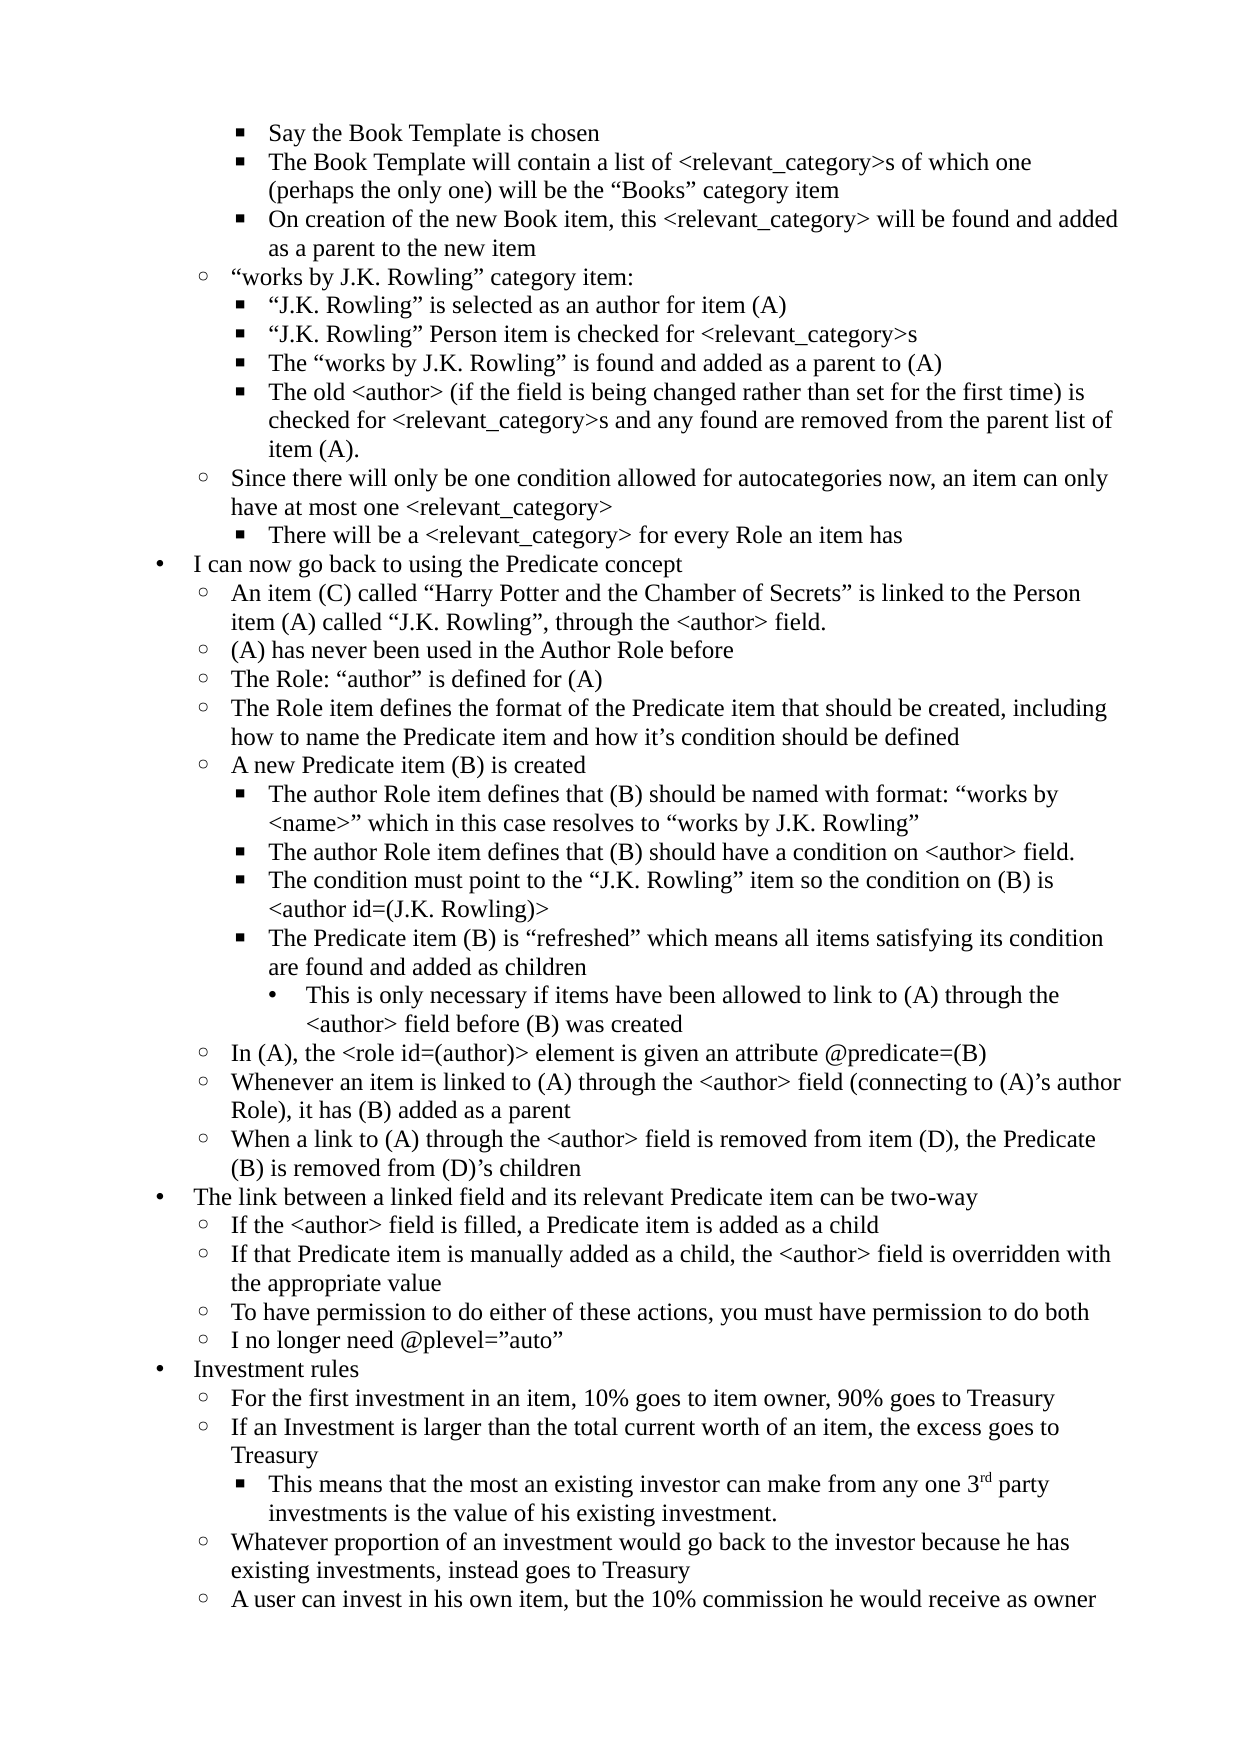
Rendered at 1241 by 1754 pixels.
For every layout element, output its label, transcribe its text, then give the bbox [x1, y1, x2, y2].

list The Predicate item (B) is “refreshed” which means all items satisfying its condition are found and added as children [231, 923, 1122, 981]
list Whenever an item is linked to (A) through the <author> field (connecting to (A)’s author Role), it has (B) added as a parent [193, 1067, 1122, 1124]
list The “works by J.K. Rowling” is found and added as a parent to (A) [231, 348, 1122, 377]
list If that Predicate item is manually added as a child, the <author> field is overridden with the appropriate value [193, 1239, 1122, 1297]
list Since there will only be one condition allowed for autocategories now, an item can only have at most one <relevant_category> [193, 463, 1122, 521]
list The old <author> (if the field is being changed rather than set for the first time) is checked for <relevant_category>s and any found are removed from the parent list of item (A). [231, 377, 1122, 463]
list I no longer need @plevel=”auto” [193, 1326, 1122, 1354]
list I can now go back to using the Predicate concept [156, 549, 1122, 578]
list There will be a <relevant_category> for every Role an item has [231, 521, 1122, 549]
list On creation of the new Book item, this <relevant_category> will be found and added as a parent to the new item [231, 204, 1122, 262]
list The Book Template will contain a list of <relevant_category>s of which one (perhaps the only one) will be the “Books” category item [231, 147, 1122, 204]
list To have permission to do either of these actions, you must have permission to do both [193, 1297, 1122, 1326]
list When a link to (A) through the <author> field is removed from item (D), the Predicate (B) is removed from (D)’s children [193, 1124, 1122, 1182]
list This is only necessary if items have been allowed to link to (A) through the <author> field before (B) was created [268, 981, 1122, 1038]
list Whatever proportion of an investment would go back to the investor because he has existing investments, instead goes to Treasury [193, 1527, 1122, 1584]
list If the <author> field is filled, a Predicate item is added as a child [193, 1211, 1122, 1239]
list A new Predicate item (B) is created [193, 751, 1122, 779]
list Investment rules [156, 1354, 1122, 1383]
list If an Investment is larger than the total current worth of an item, the excess goes to Treasury [193, 1412, 1122, 1469]
list A user can invest in his own item, but the 10% commission he would receive as owner [193, 1584, 1122, 1613]
list The Role: “author” is defined for (A) [193, 664, 1122, 693]
list (A) has never been used in the Author Role before [193, 636, 1122, 664]
list Say the Book Template is chosen [231, 118, 1122, 147]
list For the first investment in an item, 10% goes to item owner, 90% goes to Treasury [193, 1383, 1122, 1412]
list This means that the most an existing investor can make from any one 3rd party investments is the value of his existing investment. [231, 1469, 1122, 1527]
list In (A), the <role id=(author)> element is given an attribute @predicate=(B) [193, 1038, 1122, 1067]
list “J.K. Rowling” Person item is checked for <relevant_category>s [231, 319, 1122, 348]
list The link between a linked field and its relevant Predicate item can be two-way [156, 1182, 1122, 1211]
list “works by J.K. Rowling” category item: [193, 262, 1122, 291]
list “J.K. Rowling” is selected as an author for item (A) [231, 291, 1122, 319]
list The Role item defines the format of the Predicate item that should be created, including how to name the Predicate item and how it’s condition should be defined [193, 693, 1122, 751]
list An item (C) called “Harry Potter and the Chamber of Secrets” is linked to the Person item (A) called “J.K. Rowling”, through the <author> field. [193, 578, 1122, 636]
list The condition must point to the “J.K. Rowling” item so the condition on (B) is <author id=(J.K. Rowling)> [231, 866, 1122, 923]
list The author Role item defines that (B) should be named with format: “works by <name>” which in this case resolves to “works by J.K. Rowling” [231, 779, 1122, 837]
list The author Role item defines that (B) should have a condition on <author> field. [231, 837, 1122, 866]
